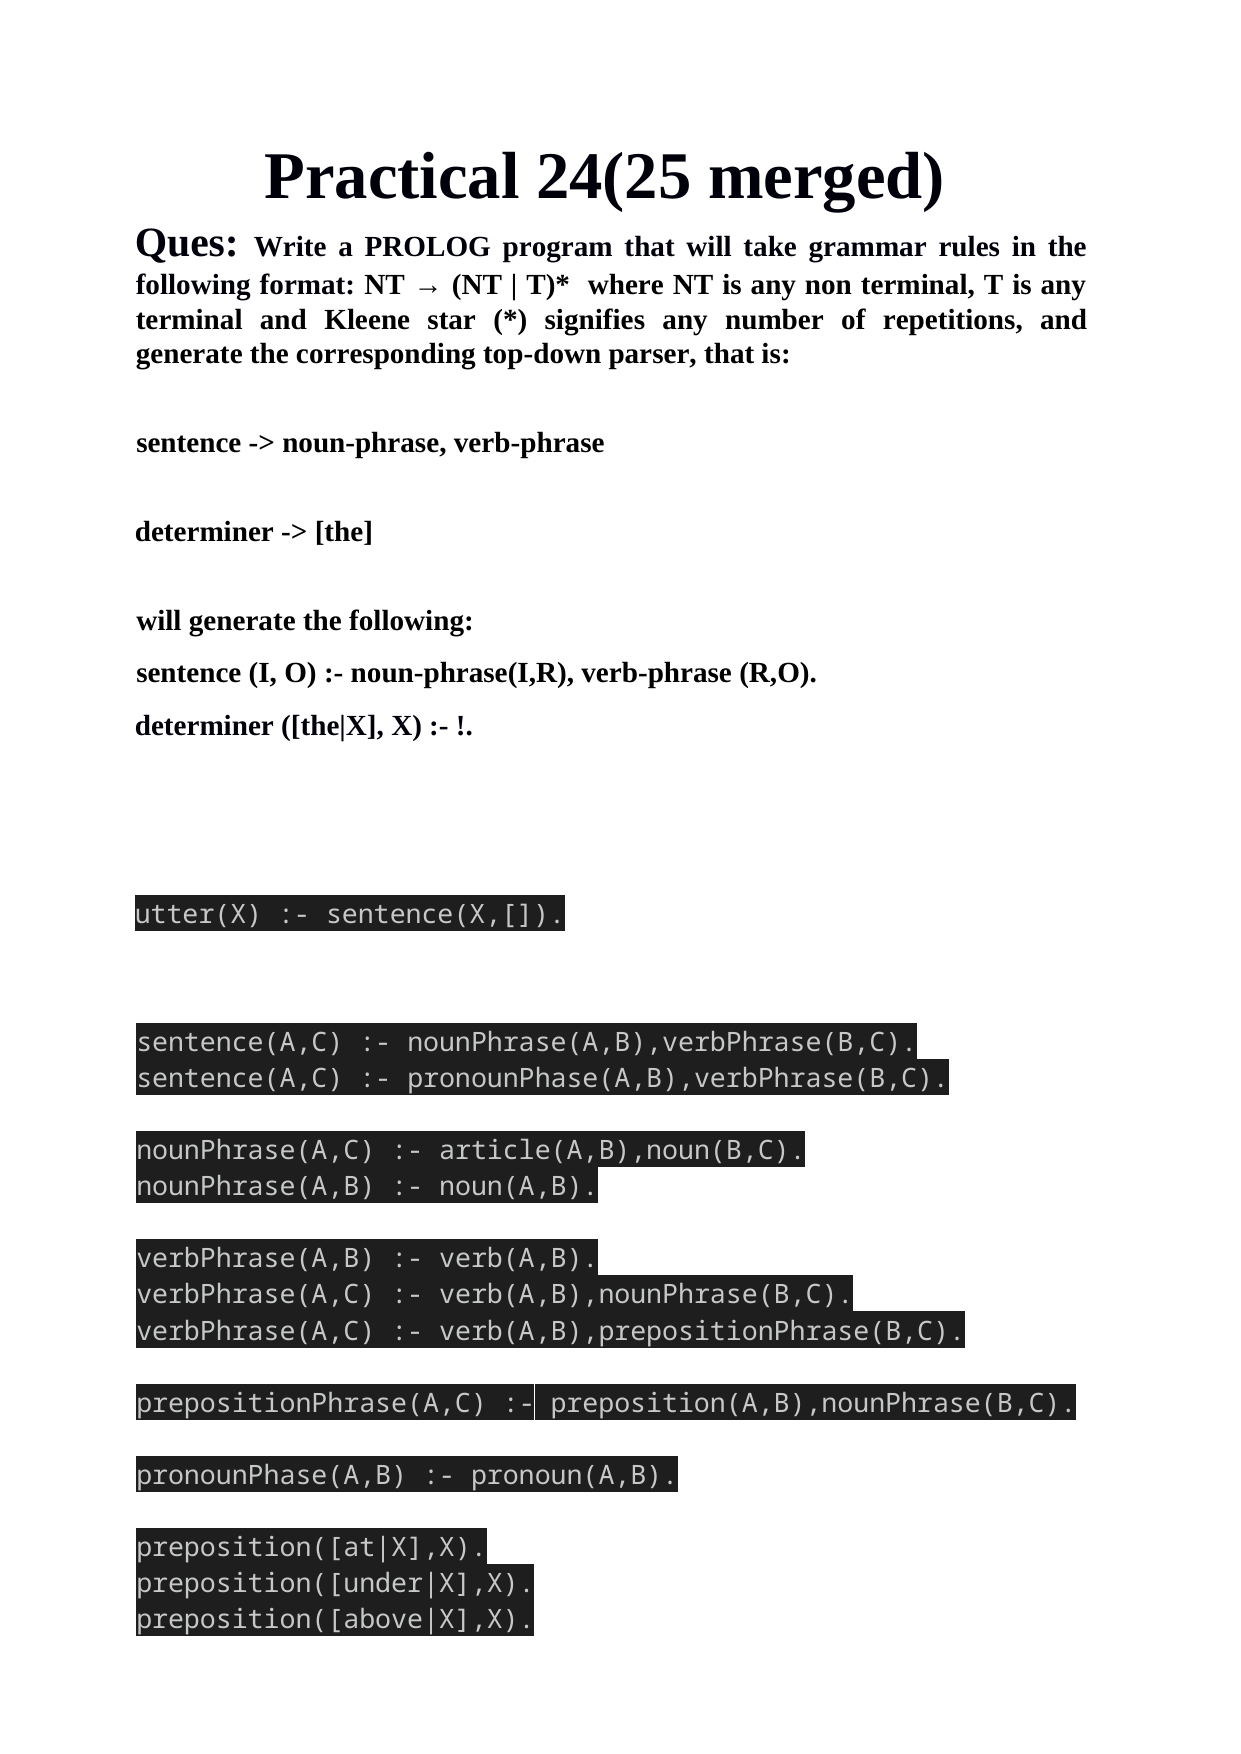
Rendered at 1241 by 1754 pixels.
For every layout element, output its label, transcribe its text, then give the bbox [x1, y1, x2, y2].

subtitle Ques: Write a PROLOG program that will take grammar rules in the following format: NT → (NT | T)* where NT is any non terminal, T is any terminal and Kleene star (*) signifies any number of repetitions, and generate the corresponding top-down parser, that is: [134, 218, 1088, 370]
subtitle sentence -> noun-phrase, verb-phrase [136, 425, 1088, 459]
subtitle utter(X) :- sentence(X,[]). [134, 895, 1088, 931]
text verbPhrase(A,B) :- verb(A,B). [136, 1239, 1088, 1275]
text verbPhrase(A,C) :- verb(A,B),prepositionPhrase(B,C). [136, 1311, 1088, 1348]
text preposition([above|X],X). [136, 1600, 1088, 1636]
text prepositionPhrase(A,C) :- preposition(A,B),nounPhrase(B,C). [136, 1383, 1088, 1420]
text preposition([at|X],X). [136, 1528, 1088, 1564]
subtitle Practical 24(25 merged) [136, 136, 1074, 212]
text nounPhrase(A,B) :- noun(A,B). [136, 1167, 1088, 1203]
text sentence(A,C) :- pronounPhase(A,B),verbPhrase(B,C). [136, 1059, 1088, 1095]
text pronounPhase(A,B) :- pronoun(A,B). [136, 1456, 1088, 1492]
text verbPhrase(A,C) :- verb(A,B),nounPhrase(B,C). [136, 1275, 1088, 1311]
text preposition([under|X],X). [136, 1564, 1088, 1600]
text will generate the following: [136, 603, 1088, 636]
text sentence(A,C) :- nounPhrase(A,B),verbPhrase(B,C). [136, 1023, 1088, 1059]
text sentence (I, O) :- noun-phrase(I,R), verb-phrase (R,O). [136, 655, 1088, 689]
subtitle determiner ([the|X], X) :- !. [134, 708, 1088, 741]
subtitle determiner -> [the] [134, 514, 1088, 548]
text nounPhrase(A,C) :- article(A,B),noun(B,C). [136, 1131, 1088, 1167]
